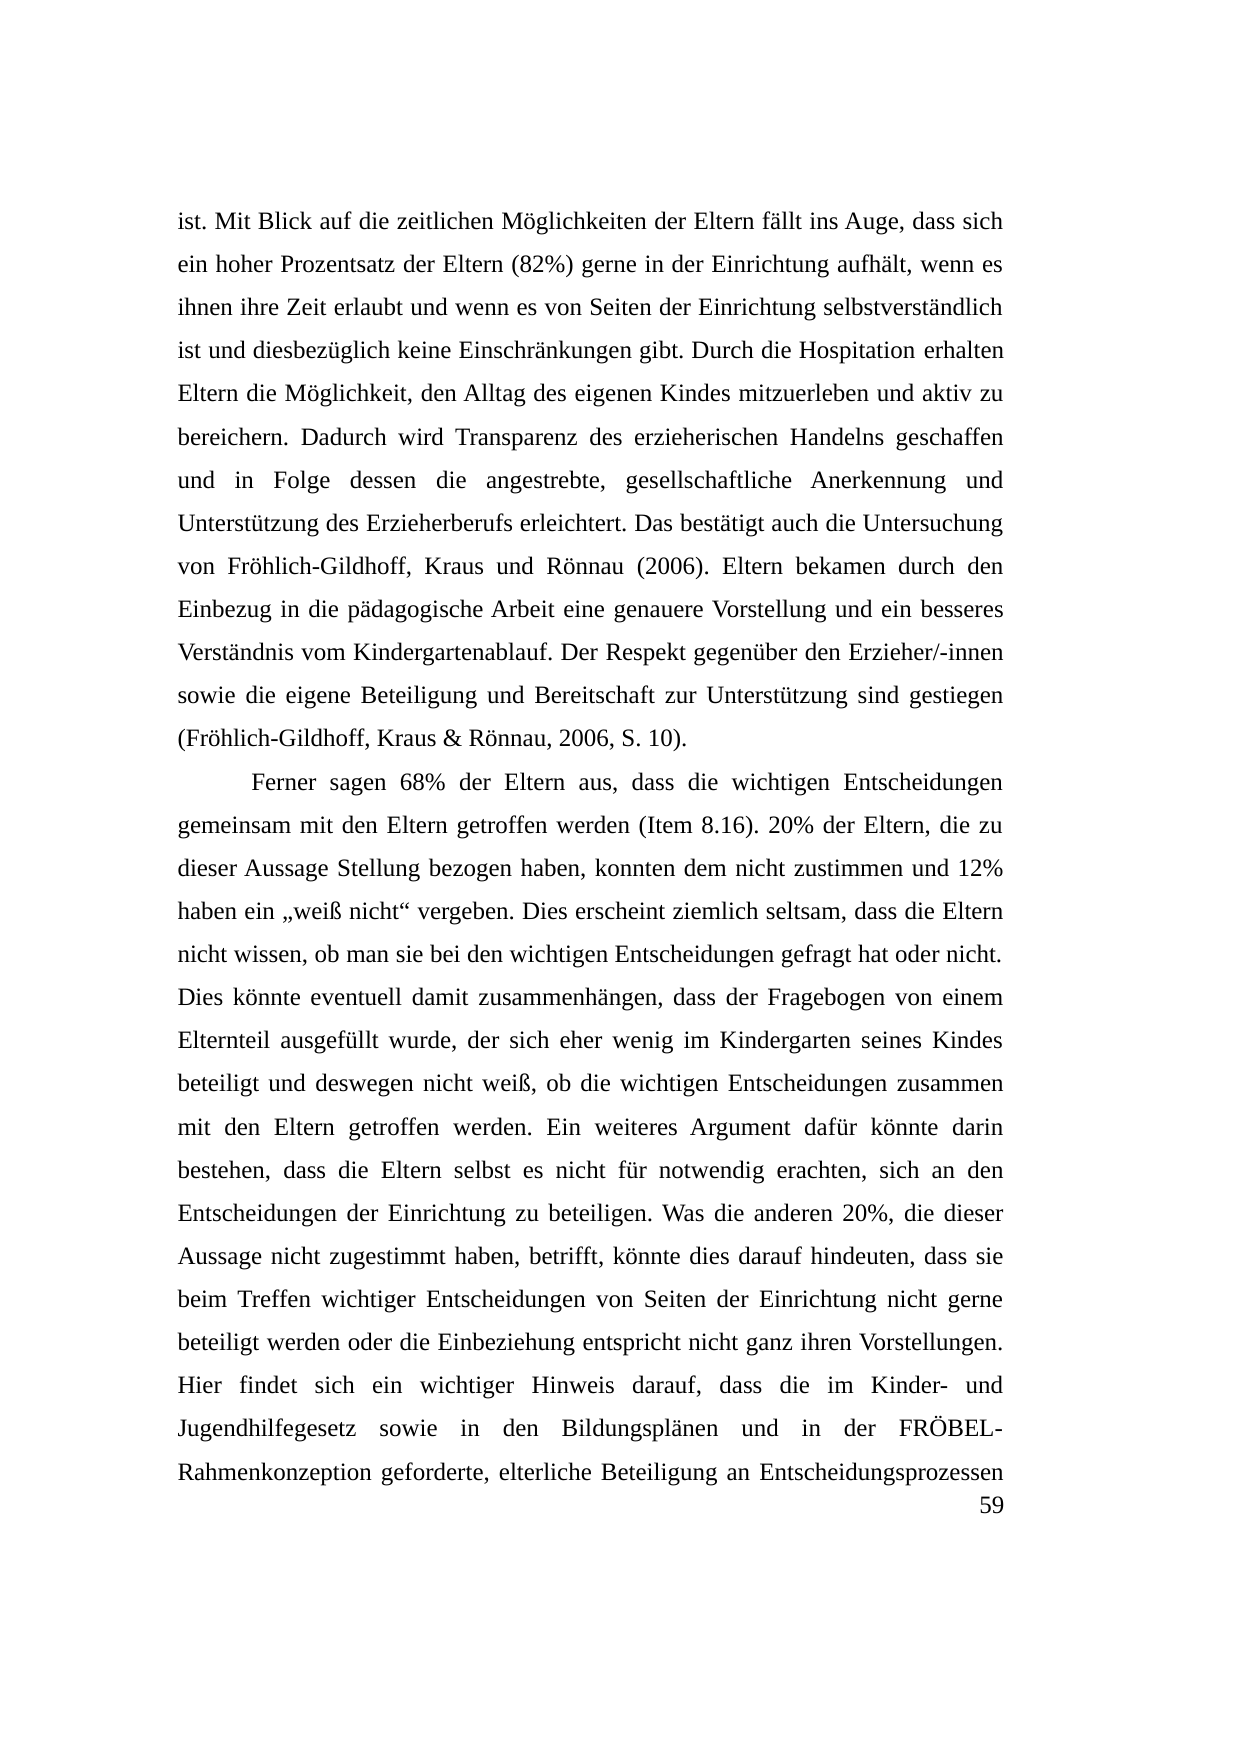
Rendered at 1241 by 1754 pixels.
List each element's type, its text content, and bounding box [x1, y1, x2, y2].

text Ferner sagen 68% der Eltern aus, dass die wichtigen Entscheidungen gemeinsam mit den Eltern getroffen werden (Item 8.16). 20% der Eltern, die zu dieser Aussage Stellung bezogen haben, konnten dem nicht zustimmen und 12% haben ein „weiß nicht“ vergeben. Dies erscheint ziemlich seltsam, dass die Eltern nicht wissen, ob man sie bei den wichtigen Entscheidungen gefragt hat oder nicht. Dies könnte eventuell damit zusammenhängen, dass der Fragebogen von einem Elternteil ausgefüllt wurde, der sich eher wenig im Kindergarten seines Kindes beteiligt und deswegen nicht weiß, ob die wichtigen Entscheidungen zusammen mit den Eltern getroffen werden. Ein weiteres Argument dafür könnte darin bestehen, dass die Eltern selbst es nicht für notwendig erachten, sich an den Entscheidungen der Einrichtung zu beteiligen. Was die anderen 20%, die dieser Aussage nicht zugestimmt haben, betrifft, könnte dies darauf hindeuten, dass sie beim Treffen wichtiger Entscheidungen von Seiten der Einrichtung nicht gerne beteiligt werden oder die Einbeziehung entspricht nicht ganz ihren Vorstellungen. Hier findet sich ein wichtiger Hinweis darauf, dass die im Kinder- und Jugendhilfegesetz sowie in den Bildungsplänen und in der FRÖBEL-Rahmenkonzeption geforderte, elterliche Beteiligung an Entscheidungsprozessen [177, 767, 1004, 1485]
text ist. Mit Blick auf die zeitlichen Möglichkeiten der Eltern fällt ins Auge, dass sich ein hoher Prozentsatz der Eltern (82%) gerne in der Einrichtung aufhält, wenn es ihnen ihre Zeit erlaubt und wenn es von Seiten der Einrichtung selbstverständlich ist und diesbezüglich keine Einschränkungen gibt. Durch die Hospitation erhalten Eltern die Möglichkeit, den Alltag des eigenen Kindes mitzuerleben und aktiv zu bereichern. Dadurch wird Transparenz des erzieherischen Handelns geschaffen und in Folge dessen die angestrebte, gesellschaftliche Anerkennung und Unterstützung des Erzieherberufs erleichtert. Das bestätigt auch die Untersuchung von Fröhlich-Gildhoff, Kraus und Rönnau (2006). Eltern bekamen durch den Einbezug in die pädagogische Arbeit eine genauere Vorstellung und ein besseres Verständnis vom Kindergartenablauf. Der Respekt gegenüber den Erzieher/-innen sowie die eigene Beteiligung und Bereitschaft zur Unterstützung sind gestiegen (Fröhlich-Gildhoff, Kraus & Rönnau, 2006, S. 10). [177, 206, 1004, 752]
